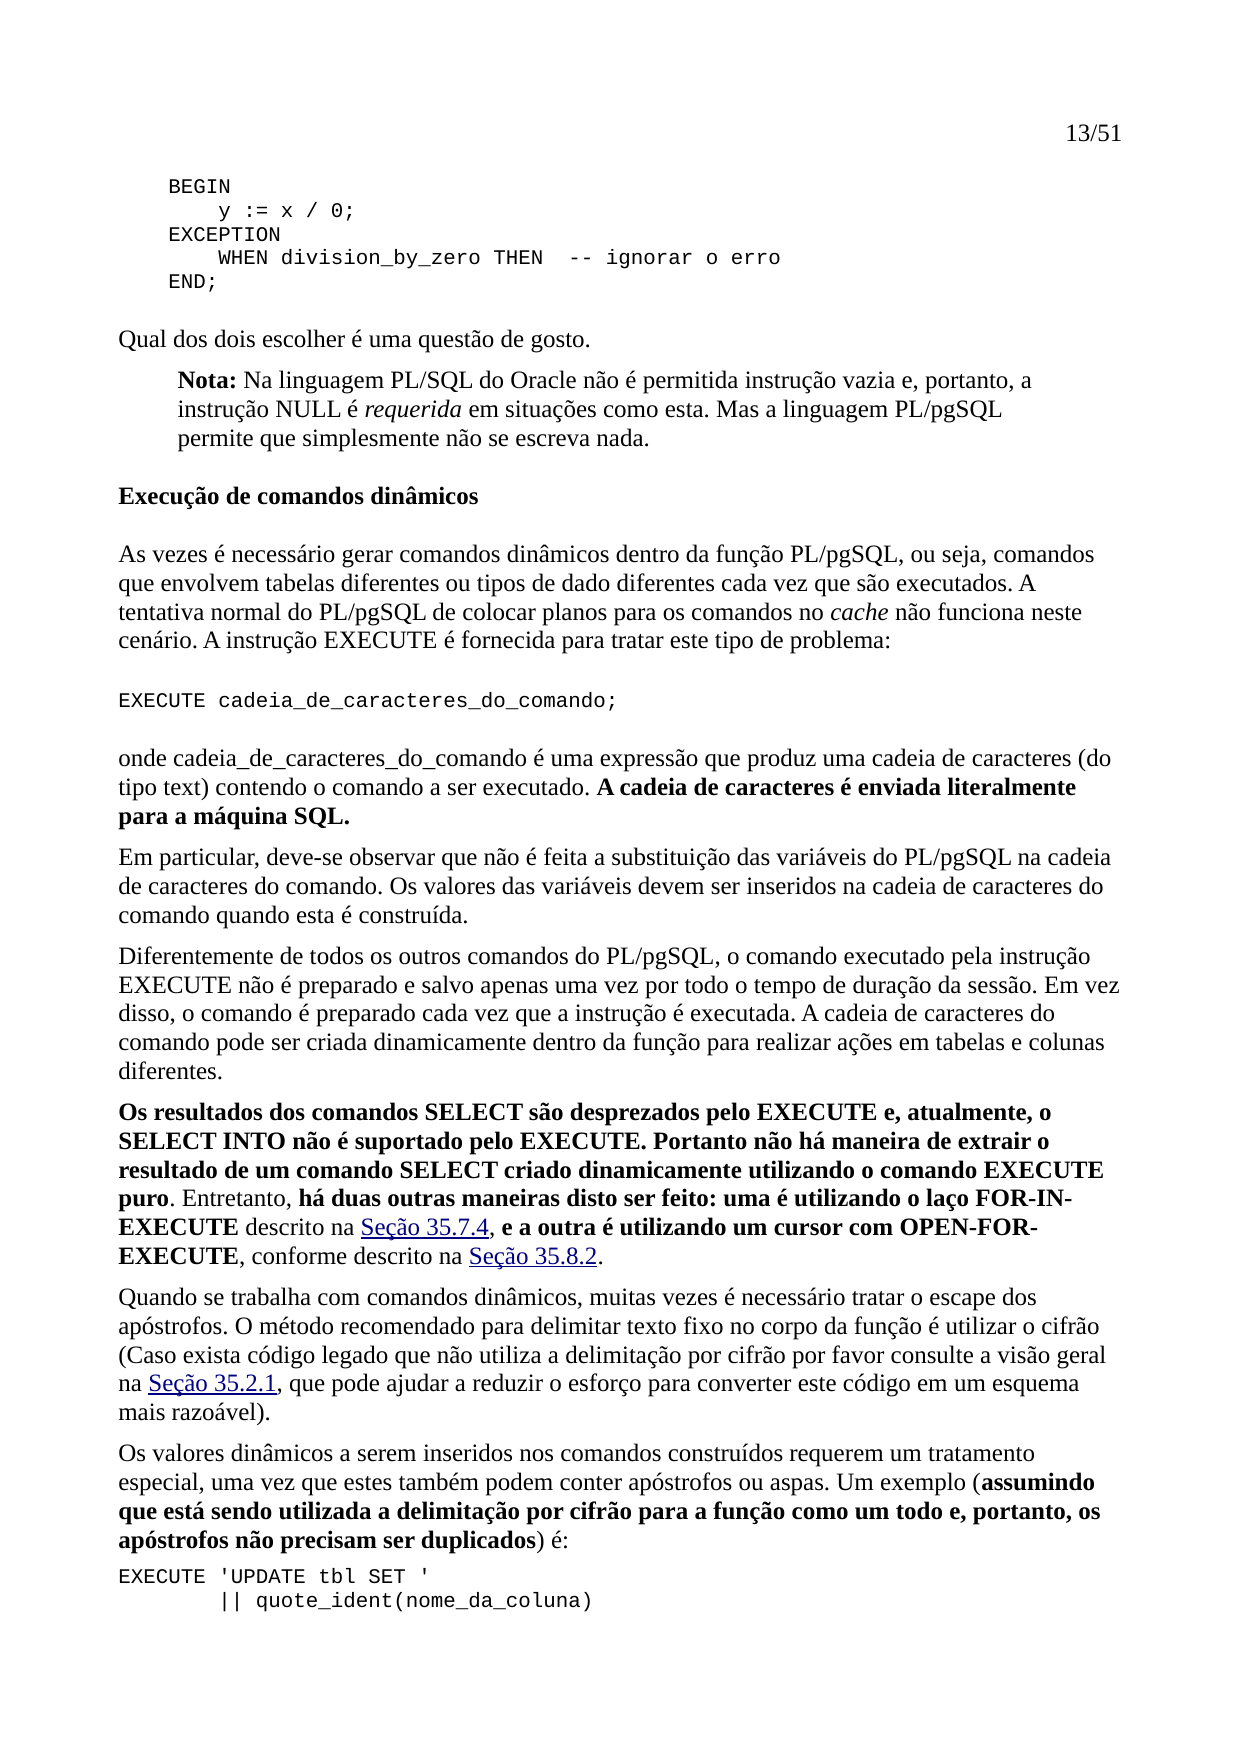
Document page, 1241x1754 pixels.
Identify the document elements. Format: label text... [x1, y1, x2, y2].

text Diferentemente de todos os outros comandos do PL/pgSQL, o comando executado pela instrução EXECUTE não é preparado e salvo apenas uma vez por todo o tempo de duração da sessão. Em vez disso, o comando é preparado cada vez que a instrução é executada. A cadeia de caracteres do comando pode ser criada dinamicamente dentro da função para realizar ações em tabelas e colunas diferentes. [118, 941, 1122, 1085]
text Em particular, deve-se observar que não é feita a substituição das variáveis do PL/pgSQL na cadeia de caracteres do comando. Os valores das variáveis devem ser inseridos na cadeia de caracteres do comando quando esta é construída. [118, 842, 1122, 928]
text EXCEPTION [118, 224, 1122, 247]
text EXECUTE 'UPDATE tbl SET ' [118, 1566, 1122, 1590]
text y := x / 0; [118, 200, 1122, 224]
text Os valores dinâmicos a serem inseridos nos comandos construídos requerem um tratamento especial, uma vez que estes também podem conter apóstrofos ou aspas. Um exemplo (assumindo que está sendo utilizada a delimitação por cifrão para a função como um todo e, portanto, os apóstrofos não precisam ser duplicados) é: [118, 1438, 1122, 1553]
text Os resultados dos comandos SELECT são desprezados pelo EXECUTE e, atualmente, o SELECT INTO não é suportado pelo EXECUTE. Portanto não há maneira de extrair o resultado de um comando SELECT criado dinamicamente utilizando o comando EXECUTE puro. Entretanto, há duas outras maneiras disto ser feito: uma é utilizando o laço FOR-IN-EXECUTE descrito na Seção 35.7.4, e a outra é utilizando um cursor com OPEN-FOR-EXECUTE, conforme descrito na Seção 35.8.2. [118, 1097, 1122, 1270]
text Quando se trabalha com comandos dinâmicos, muitas vezes é necessário tratar o escape dos apóstrofos. O método recomendado para delimitar texto fixo no corpo da função é utilizar o cifrão (Caso exista código legado que não utiliza a delimitação por cifrão por favor consulte a visão geral na Seção 35.2.1, que pode ajudar a reduzir o esforço para converter este código em um esquema mais razoável). [118, 1282, 1122, 1426]
text END; [118, 271, 1122, 294]
text BEGIN [118, 176, 1122, 200]
text onde cadeia_de_caracteres_do_comando é uma expressão que produz uma cadeia de caracteres (do tipo text) contendo o comando a ser executado. A cadeia de caracteres é enviada literalmente para a máquina SQL. [118, 743, 1122, 830]
text || quote_ident(nome_da_coluna) [118, 1590, 1122, 1613]
text WHEN division_by_zero THEN -- ignorar o erro [118, 247, 1122, 271]
text As vezes é necessário gerar comandos dinâmicos dentro da função PL/pgSQL, ou seja, comandos que envolvem tabelas diferentes ou tipos de dado diferentes cada vez que são executados. A tentativa normal do PL/pgSQL de colocar planos para os comandos no cache não funciona neste cenário. A instrução EXECUTE é fornecida para tratar este tipo de problema: [118, 539, 1122, 654]
text Nota: Na linguagem PL/SQL do Oracle não é permitida instrução vazia e, portanto, a instrução NULL é requerida em situações como esta. Mas a linguagem PL/pgSQL permite que simplesmente não se escreva nada. [177, 365, 1063, 452]
text Qual dos dois escolher é uma questão de gosto. [118, 324, 1122, 353]
text Execução de comandos dinâmicos [118, 481, 1063, 510]
text EXECUTE cadeia_de_caracteres_do_comando; [118, 667, 1122, 714]
